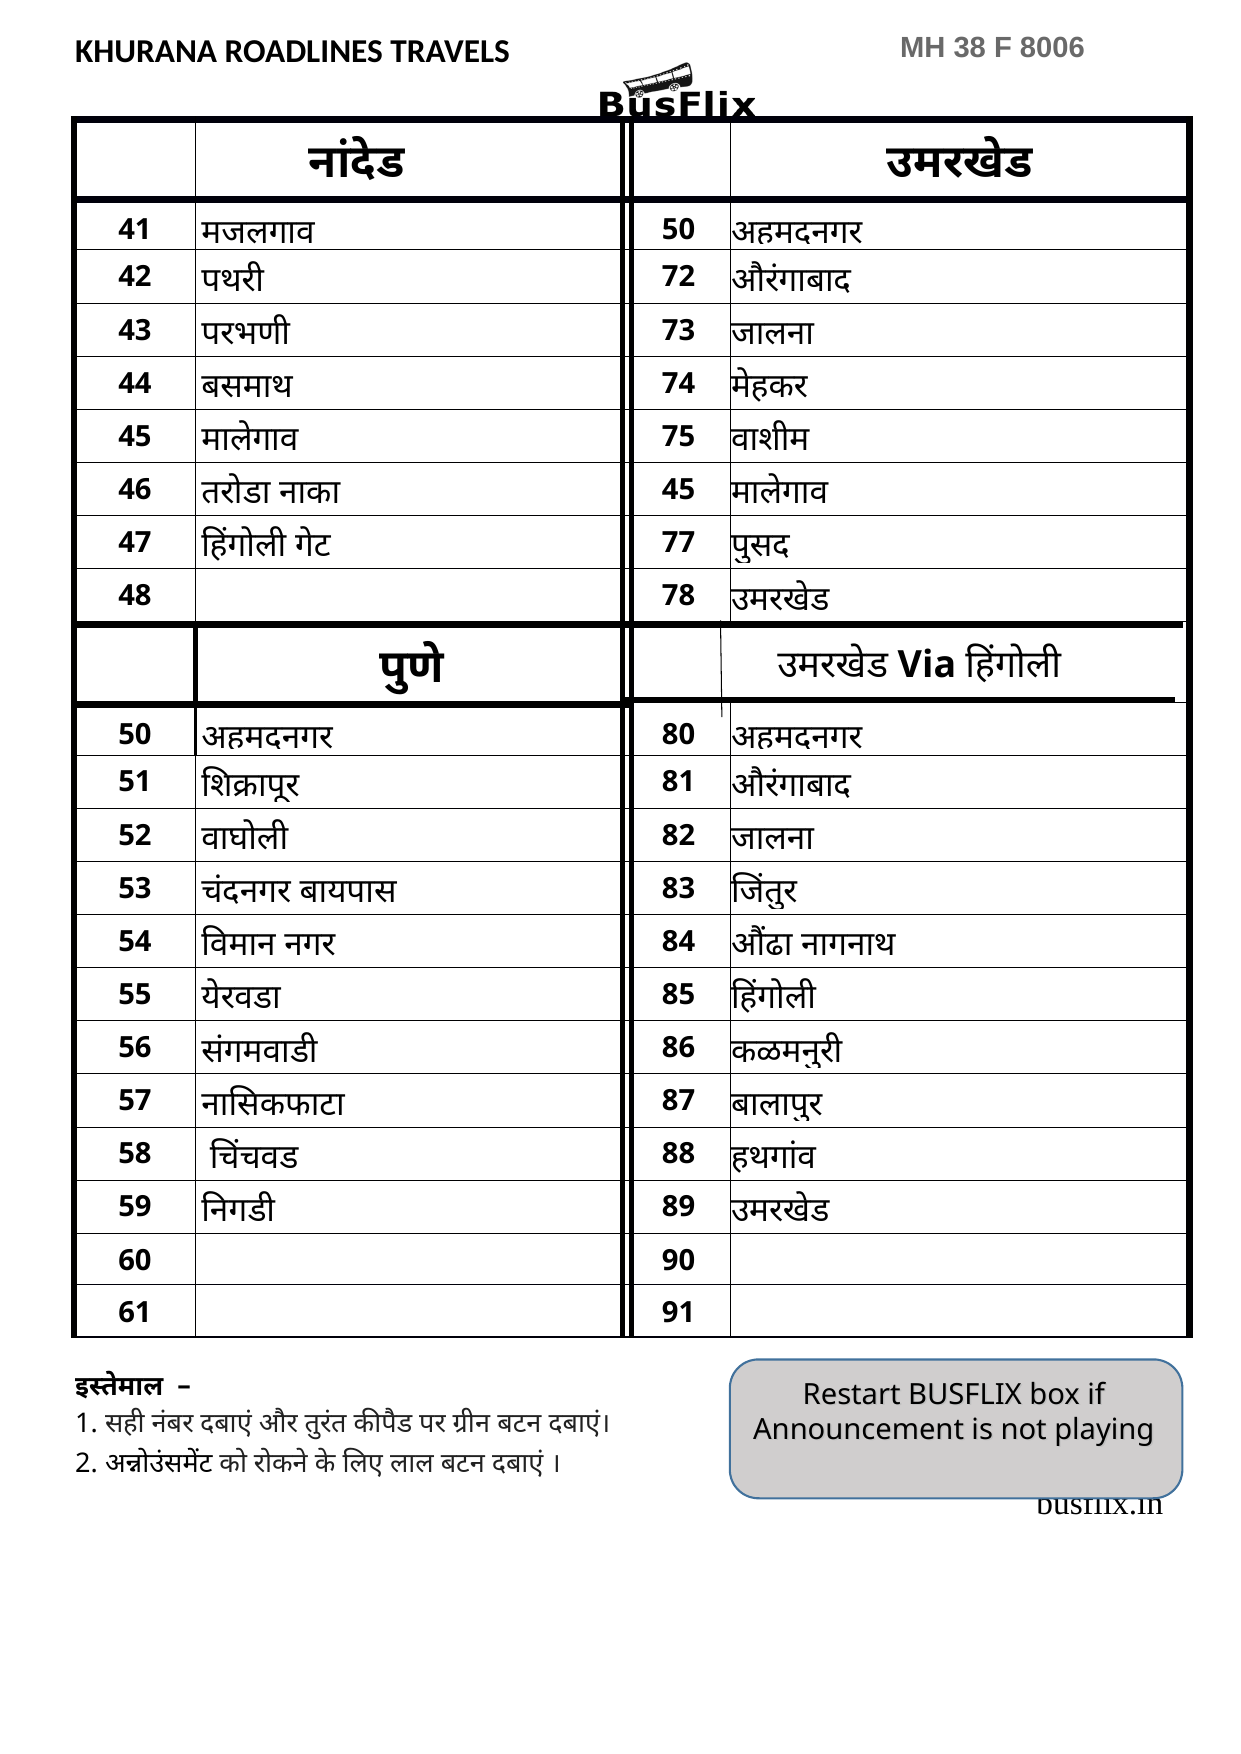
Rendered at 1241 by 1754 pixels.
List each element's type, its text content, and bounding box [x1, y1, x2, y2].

table_cell 78 [634, 569, 730, 621]
table_cell चिंचवड [196, 1128, 620, 1179]
table_cell शिक्रापूर [196, 756, 620, 808]
table_cell 85 [634, 968, 730, 1020]
text 1. सही नंबर दबाएं और तुरंत कीपैड पर ग्रीन बटन दबाएं। [75, 1403, 728, 1443]
table_cell 50 [77, 708, 194, 754]
table_cell 48 [77, 569, 195, 621]
table_cell 58 [77, 1128, 195, 1179]
table_cell 87 [634, 1074, 730, 1126]
table_cell 86 [634, 1021, 730, 1073]
table_cell 45 [634, 463, 730, 515]
table_cell 54 [77, 915, 195, 967]
table_cell मेहकर [731, 357, 1186, 409]
table_cell अहमदनगर [731, 203, 1186, 249]
table_cell 77 [634, 516, 730, 568]
table_cell 59 [77, 1181, 195, 1233]
table_cell परभणी [196, 304, 620, 356]
table_cell 42 [77, 250, 195, 302]
table_cell कळमनुरी [731, 1021, 1186, 1073]
table_cell हथगांव [731, 1128, 1186, 1179]
table_cell 81 [634, 756, 730, 808]
text इस्तेमाल – [75, 1366, 737, 1403]
table_cell वाशीम [731, 410, 1186, 462]
table_cell [731, 1285, 1186, 1336]
table_header [77, 123, 195, 196]
table_cell 46 [77, 463, 195, 515]
table_cell 47 [77, 516, 195, 568]
table_cell 55 [77, 968, 195, 1020]
table_cell 91 [634, 1285, 730, 1336]
table_cell 73 [634, 304, 730, 356]
table_cell 57 [77, 1074, 195, 1126]
table_header उमरखेड [731, 123, 1186, 196]
table_cell 41 [77, 203, 195, 249]
table_cell तरोडा नाका [196, 463, 620, 515]
table_header नांदेड [196, 123, 620, 196]
table_cell 83 [634, 862, 730, 914]
table_cell 90 [634, 1234, 730, 1284]
table_cell 80 [634, 703, 730, 754]
table_cell 52 [77, 809, 195, 861]
table_cell मालेगाव [731, 463, 1186, 515]
table_cell संगमवाडी [196, 1021, 620, 1073]
table_cell 84 [634, 915, 730, 967]
table_cell 53 [77, 862, 195, 914]
table_cell [196, 1285, 620, 1336]
table_cell बालापुर [731, 1074, 1186, 1126]
table_cell उमरखेड Via हिंगोली [722, 622, 1186, 701]
table_cell [634, 628, 721, 697]
table_cell 43 [77, 304, 195, 356]
table_cell नासिकफाटा [196, 1074, 620, 1126]
table_cell जालना [731, 809, 1186, 861]
table_cell औंढा नागनाथ [731, 915, 1186, 967]
table_cell 60 [77, 1234, 195, 1284]
table_cell [196, 1234, 620, 1284]
table_cell 45 [77, 410, 195, 462]
table_cell हिंगोली गेट [196, 516, 620, 568]
table_cell 72 [634, 250, 730, 302]
table_cell पुसद [731, 516, 1186, 568]
table_cell वाघोली [196, 809, 620, 861]
table_cell [77, 628, 193, 701]
table_cell 51 [77, 756, 195, 808]
table_cell [731, 1234, 1186, 1284]
table_cell [196, 569, 620, 621]
table_cell अहमदनगर [731, 703, 1186, 754]
table_cell अहमदनगर [197, 708, 620, 754]
table_cell 74 [634, 357, 730, 409]
table_cell उमरखेड [731, 569, 1186, 621]
table_cell 56 [77, 1021, 195, 1073]
table_cell पुणे [198, 628, 620, 701]
table_cell पथरी [196, 250, 620, 302]
table_cell निगडी [196, 1181, 620, 1233]
table_cell 88 [634, 1128, 730, 1179]
table_cell 75 [634, 410, 730, 462]
table_cell मजलगाव [196, 203, 620, 249]
table_cell 50 [634, 203, 730, 249]
text 2. अन्नोउंसमेंट को रोकने के लिए लाल बटन दबाएं । [75, 1443, 731, 1483]
table_cell विमान नगर [196, 915, 620, 967]
text busflix.in [75, 1483, 1165, 1521]
table_cell उमरखेड [731, 1181, 1186, 1233]
table_cell 44 [77, 357, 195, 409]
table_cell जिंतुर [731, 862, 1186, 914]
table_cell 61 [77, 1285, 195, 1336]
table_cell चंदनगर बायपास [196, 862, 620, 914]
table_header [634, 123, 730, 196]
table_cell औरंगाबाद [731, 250, 1186, 302]
table_cell मालेगाव [196, 410, 620, 462]
table_cell जालना [731, 304, 1186, 356]
table_cell बसमाथ [196, 357, 620, 409]
table_cell 82 [634, 809, 730, 861]
table_cell 89 [634, 1181, 730, 1233]
table_cell औरंगाबाद [731, 756, 1186, 808]
table_cell येरवडा [196, 968, 620, 1020]
table_cell हिंगोली [731, 968, 1186, 1020]
